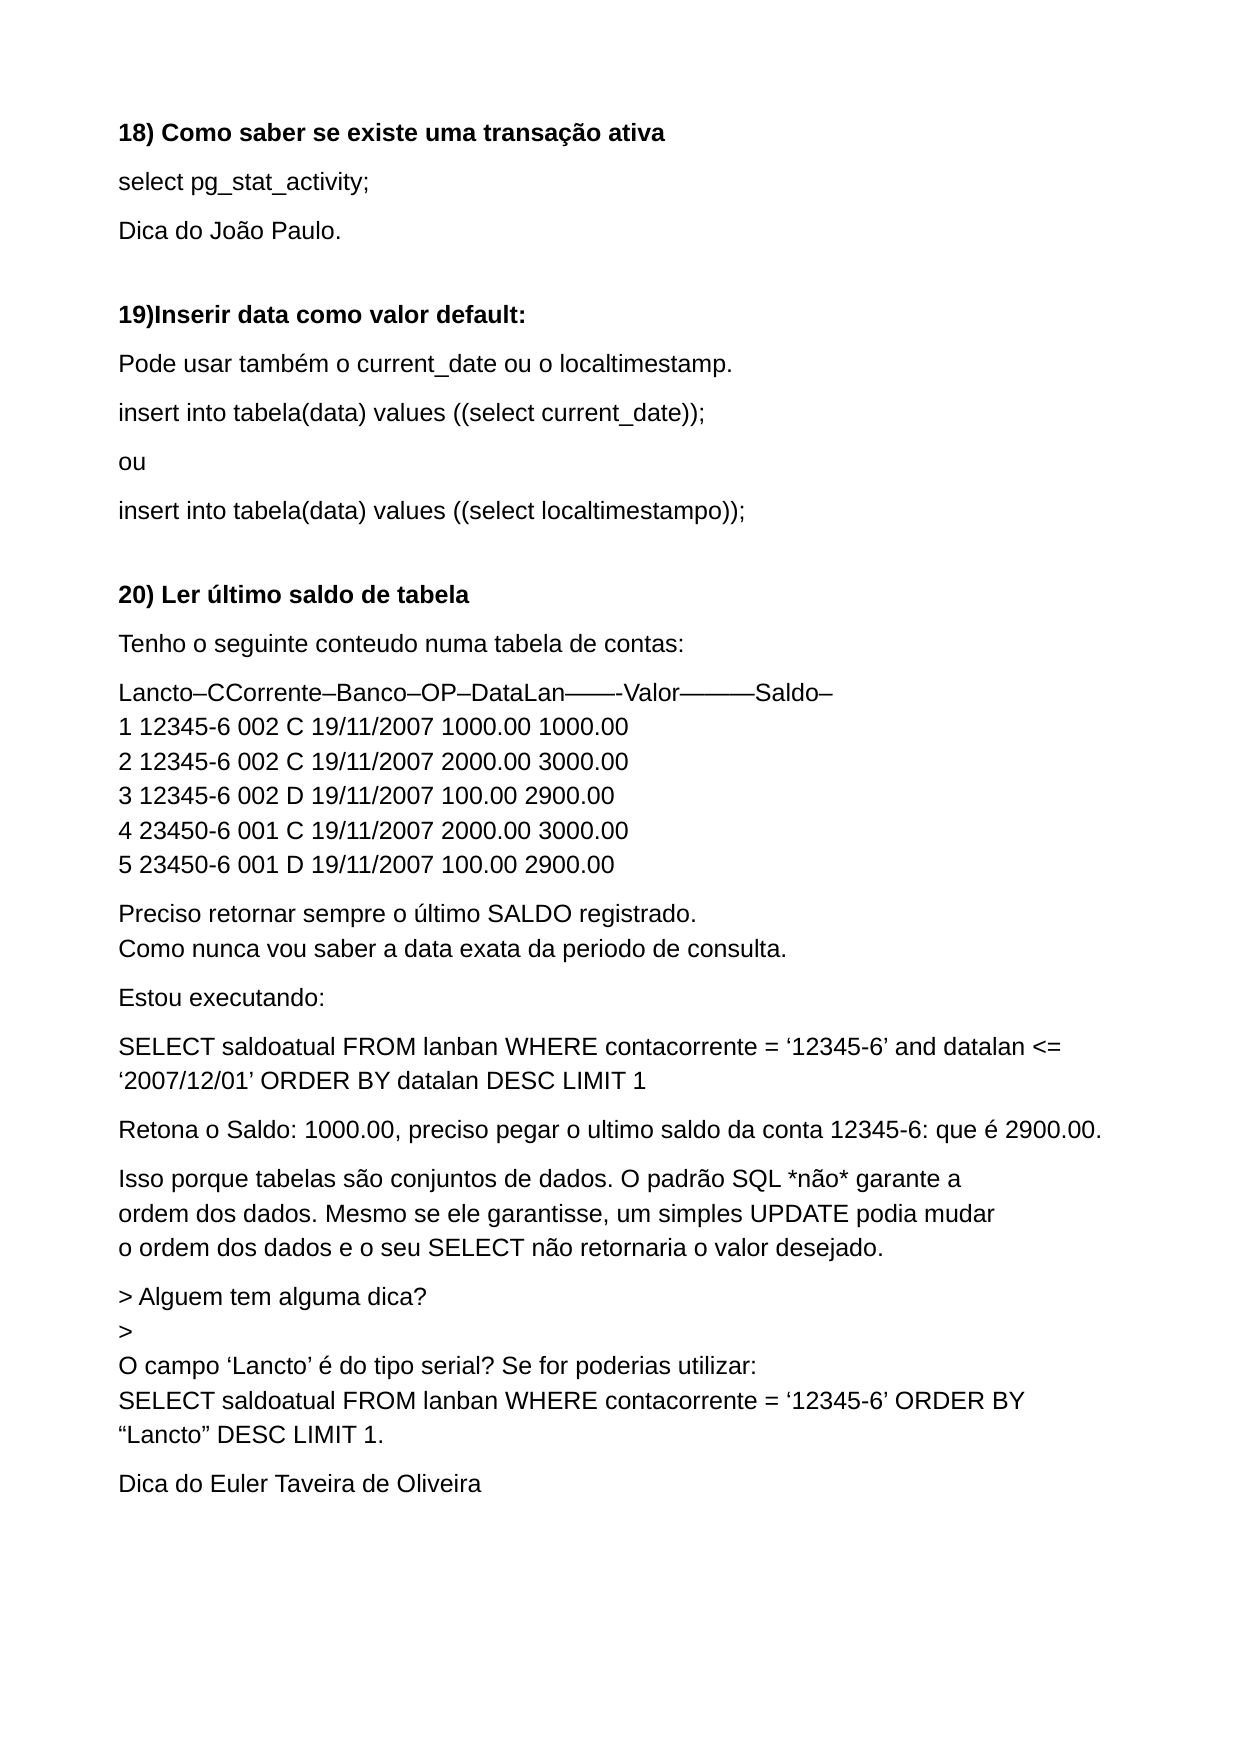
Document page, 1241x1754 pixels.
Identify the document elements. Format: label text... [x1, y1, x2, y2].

text SELECT saldoatual FROM lanban WHERE contacorrente = ‘12345-6’ and datalan <= ‘2007/12/01’ ORDER BY datalan DESC LIMIT 1 [118, 1032, 1122, 1095]
text Isso porque tabelas são conjuntos de dados. O padrão SQL *não* garante a ordem dos dados. Mesmo se ele garantisse, um simples UPDATE podia mudar o ordem dos dados e o seu SELECT não retornaria o valor desejado. [118, 1164, 1122, 1262]
text 19)Inserir data como valor default: [118, 300, 1122, 328]
text insert into tabela(data) values ((select current_date)); [118, 398, 1122, 427]
text 20) Ler último saldo de tabela [118, 579, 1122, 608]
text Retona o Saldo: 1000.00, preciso pegar o ultimo saldo da conta 12345-6: que é 2900.00. [118, 1115, 1122, 1144]
text Preciso retornar sempre o último SALDO registrado. Como nunca vou saber a data exata da periodo de consulta. [118, 899, 1122, 962]
text Dica do Euler Taveira de Oliveira [118, 1469, 1122, 1533]
text Tenho o seguinte conteudo numa tabela de contas: [118, 629, 1122, 657]
text Estou executando: [118, 983, 1122, 1011]
text Lancto–CCorrente–Banco–OP–DataLan——-Valor———Saldo– 1 12345-6 002 C 19/11/2007 1000.00 1000.00 2 12345-6 002 C 19/11/2007 2000.00 3000.00 3 12345-6 002 D 19/11/2007 100.00 2900.00 4 23450-6 001 C 19/11/2007 2000.00 3000.00 5 23450-6 001 D 19/11/2007 100.00 2900.00 [118, 678, 1122, 879]
text Pode usar também o current_date ou o localtimestamp. [118, 349, 1122, 378]
text insert into tabela(data) values ((select localtimestampo)); [118, 496, 1122, 559]
text 18) Como saber se existe uma transação ativa [118, 118, 1122, 147]
text > Alguem tem alguma dica? > O campo ‘Lancto’ é do tipo serial? Se for poderias utilizar: SELECT saldoatual FROM lanban WHERE contacorrente = ‘12345-6’ ORDER BY “Lancto” DESC LIMIT 1. [118, 1282, 1122, 1449]
text ou [118, 447, 1122, 476]
text select pg_stat_activity; [118, 167, 1122, 196]
text Dica do João Paulo. [118, 216, 1122, 279]
